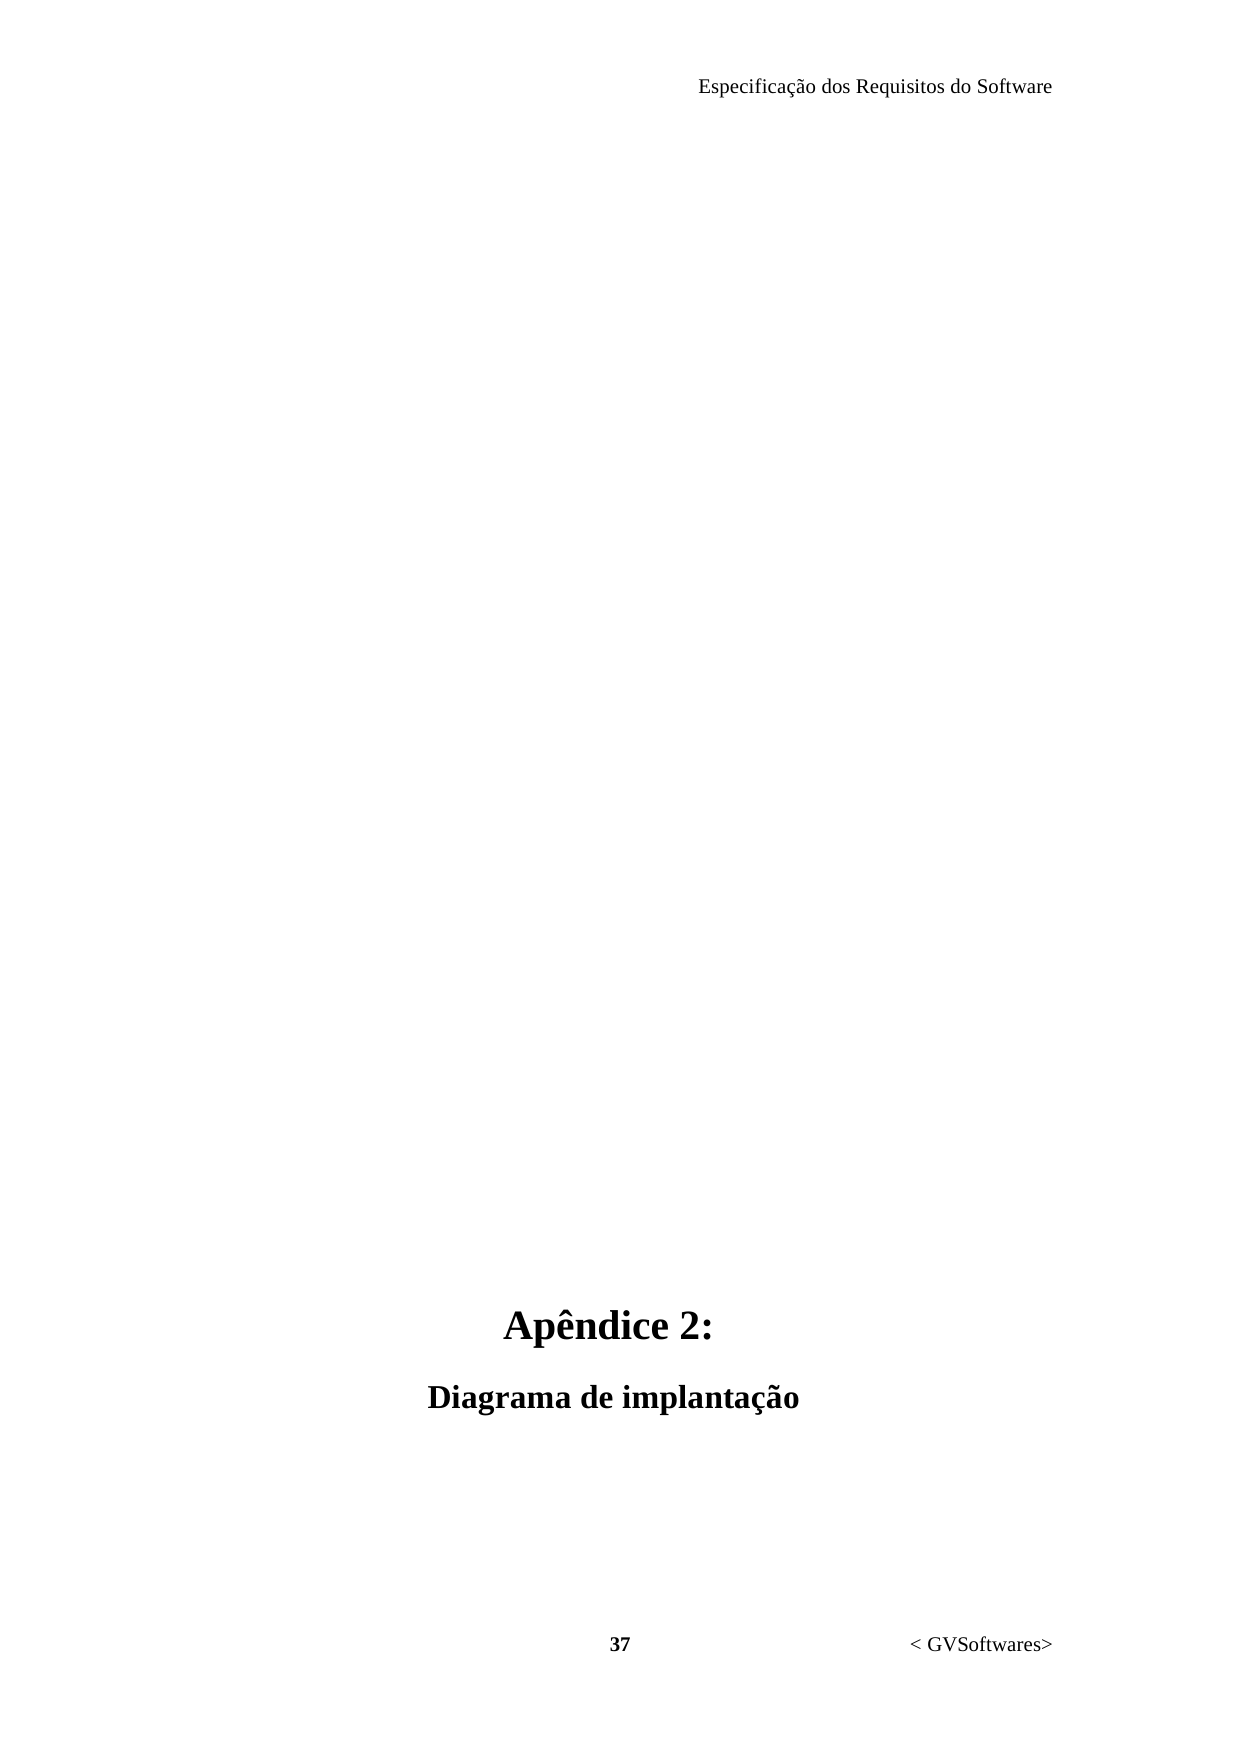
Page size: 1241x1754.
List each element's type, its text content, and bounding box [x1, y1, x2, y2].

text Diagrama de implantação [187, 1377, 1040, 1416]
text Apêndice 2: [187, 1300, 1040, 1348]
